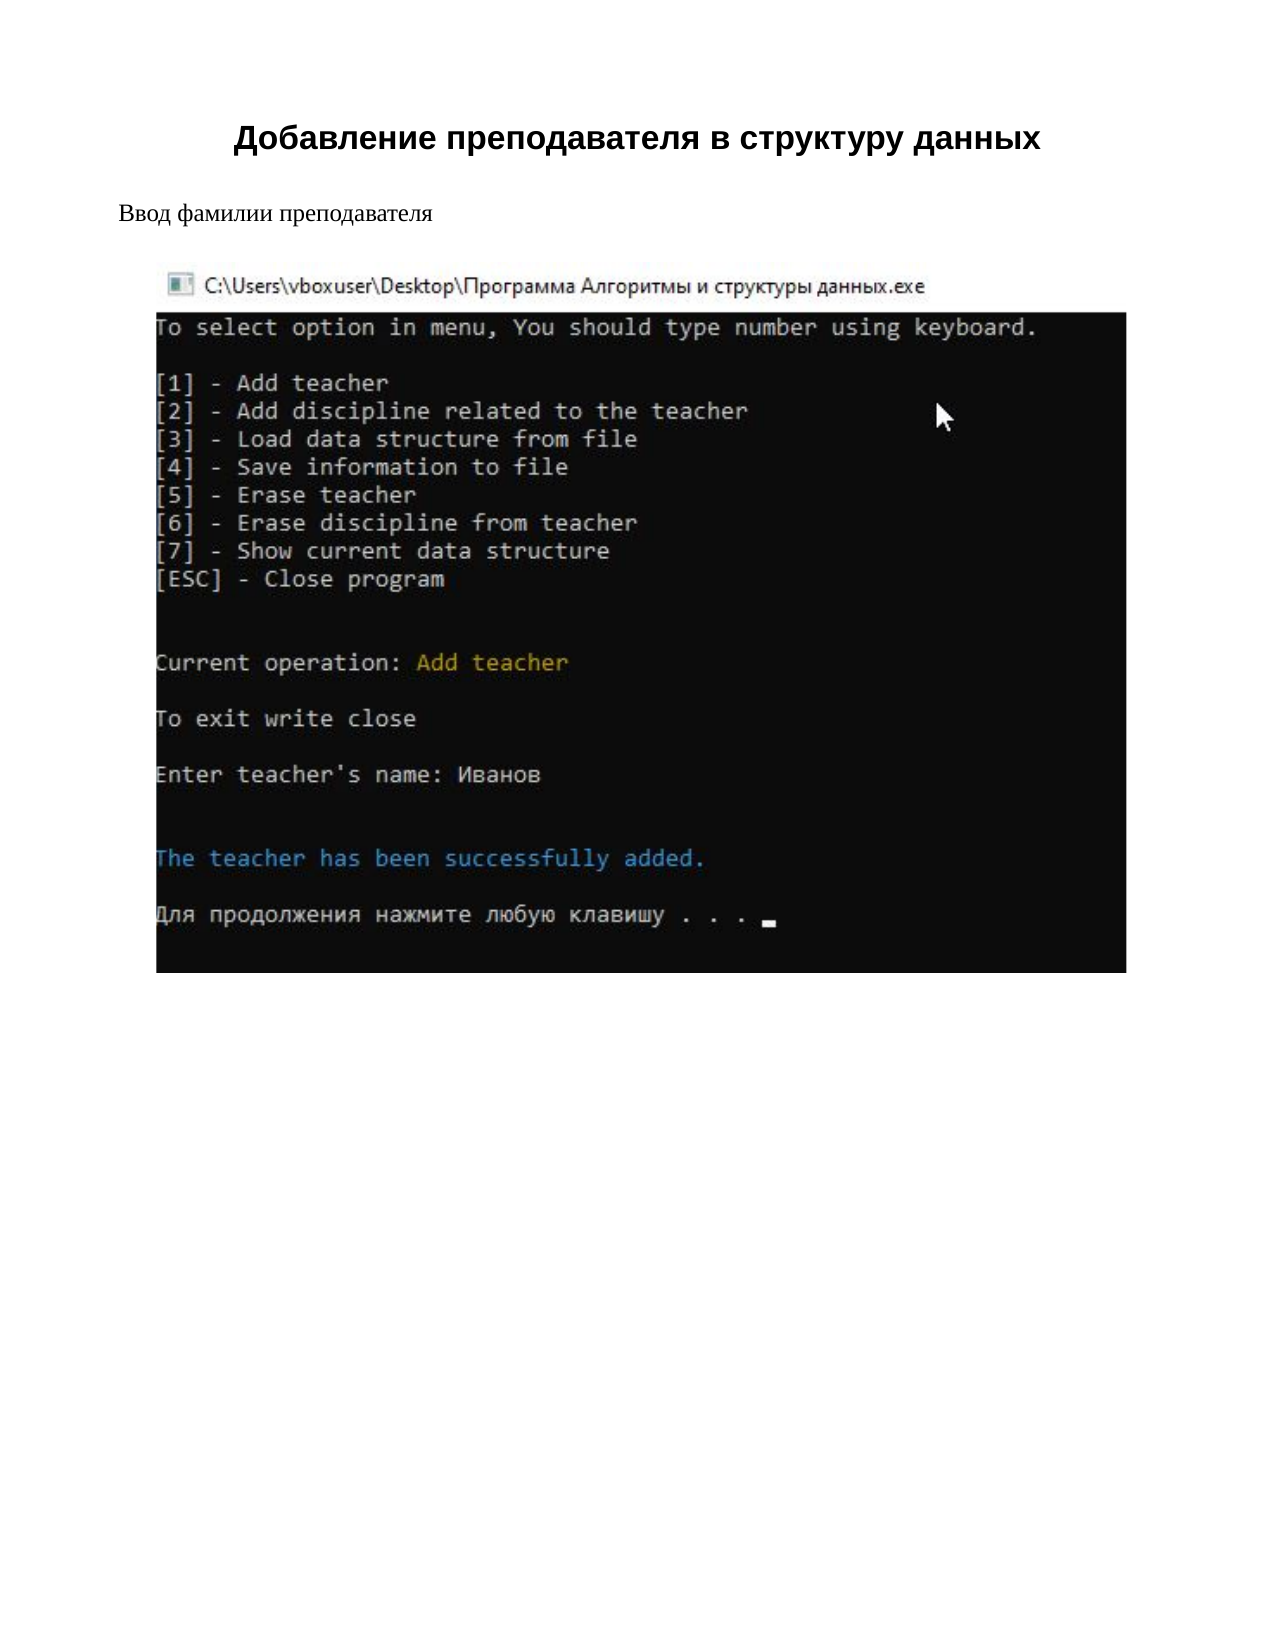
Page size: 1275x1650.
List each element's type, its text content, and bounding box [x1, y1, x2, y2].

text Ввод фамилии преподавателя [118, 198, 1157, 227]
picture [156, 262, 1127, 973]
subtitle Добавление преподавателя в структуру данных [118, 118, 1157, 157]
